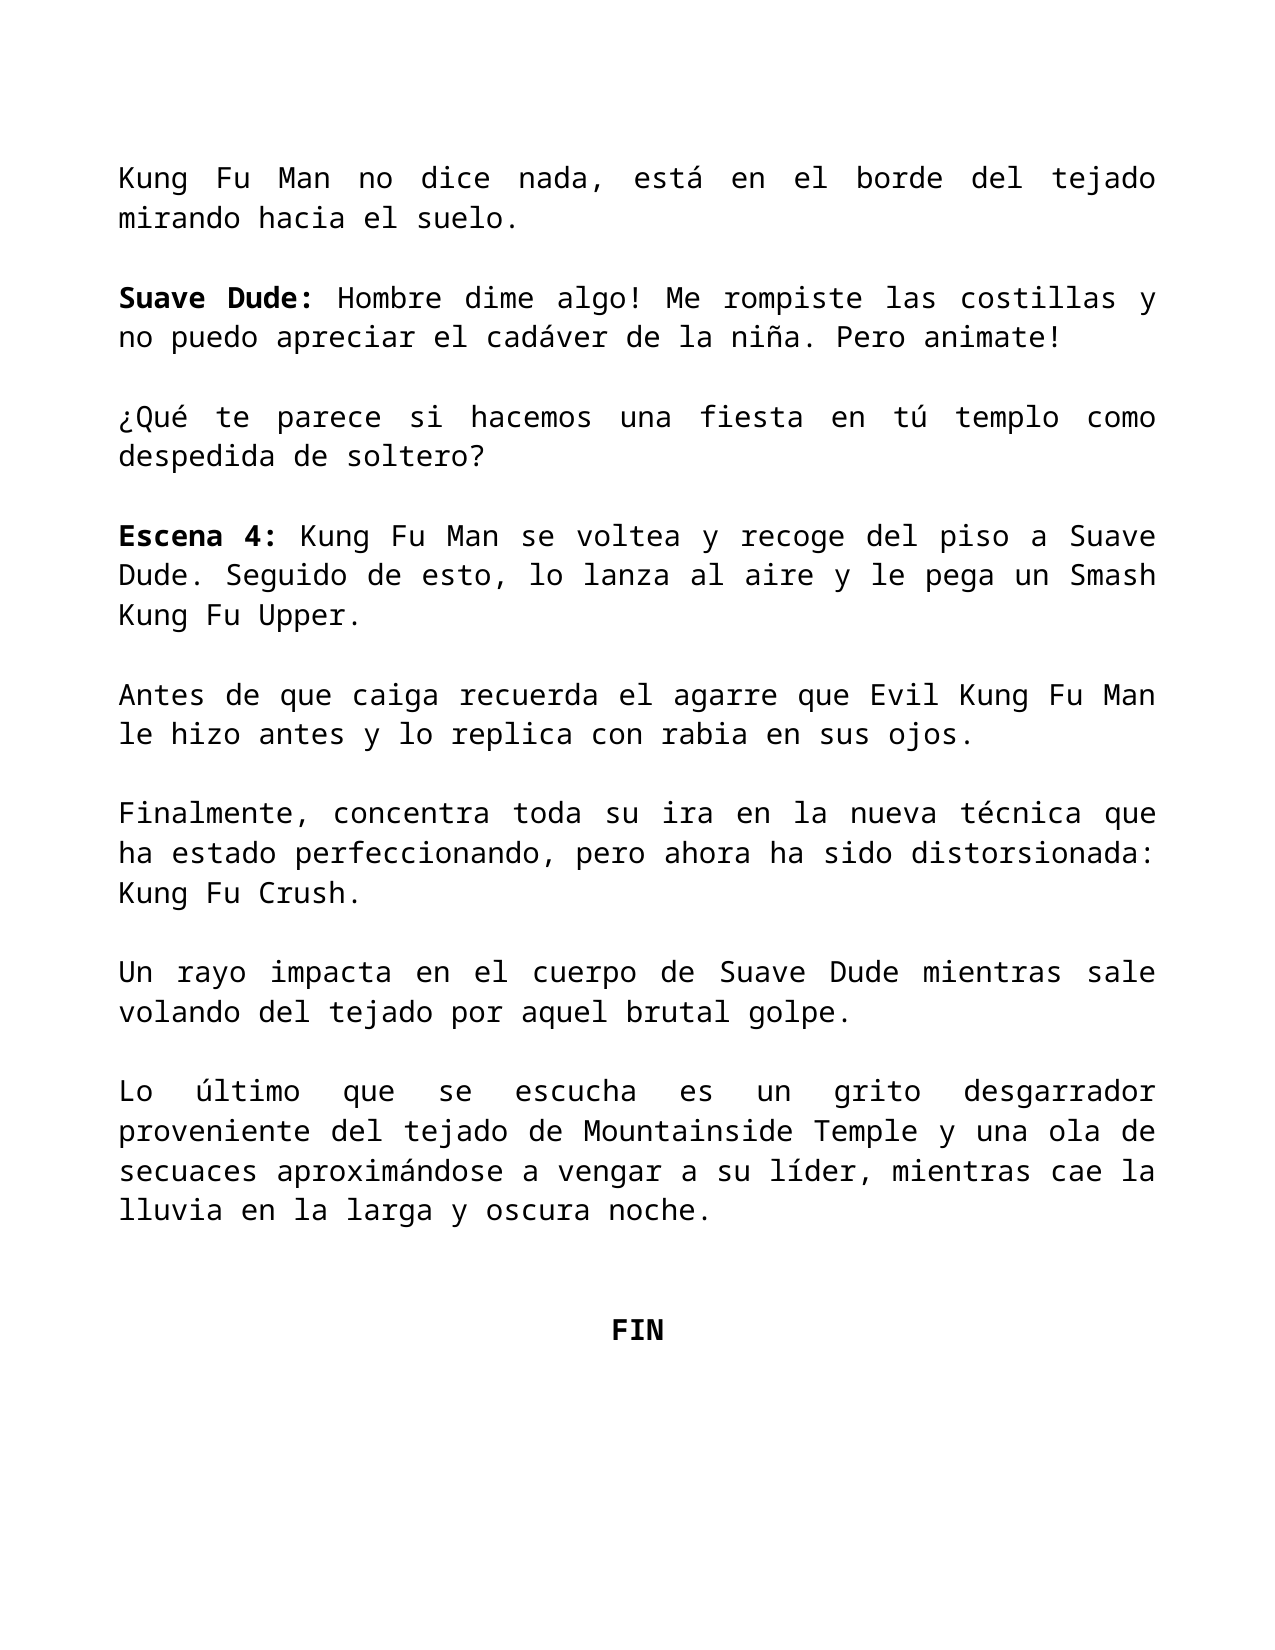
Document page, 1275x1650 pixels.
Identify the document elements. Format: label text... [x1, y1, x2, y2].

text Finalmente, concentra toda su ira en la nueva técnica que ha estado perfeccionando, pero ahora ha sido distorsionada: Kung Fu Crush. [118, 793, 1157, 912]
text Antes de que caiga recuerda el agarre que Evil Kung Fu Man le hizo antes y lo replica con rabia en sus ojos. [118, 674, 1157, 753]
text Escena 4: Kung Fu Man se voltea y recoge del piso a Suave Dude. Seguido de esto, lo lanza al aire y le pega un Smash Kung Fu Upper. [118, 515, 1157, 634]
text Lo último que se escucha es un grito desgarrador proveniente del tejado de Mountainside Temple y una ola de secuaces aproximándose a vengar a su líder, mientras cae la lluvia en la larga y oscura noche. [118, 1071, 1157, 1229]
text Kung Fu Man no dice nada, está en el borde del tejado mirando hacia el suelo. [118, 158, 1157, 237]
text Un rayo impacta en el cuerpo de Suave Dude mientras sale volando del tejado por aquel brutal golpe. [118, 952, 1157, 1031]
text ¿Qué te parece si hacemos una fiesta en tú templo como despedida de soltero? [118, 396, 1157, 475]
text FIN [118, 1309, 1157, 1348]
text Suave Dude: Hombre dime algo! Me rompiste las costillas y no puedo apreciar el cadáver de la niña. Pero animate! [118, 277, 1157, 356]
